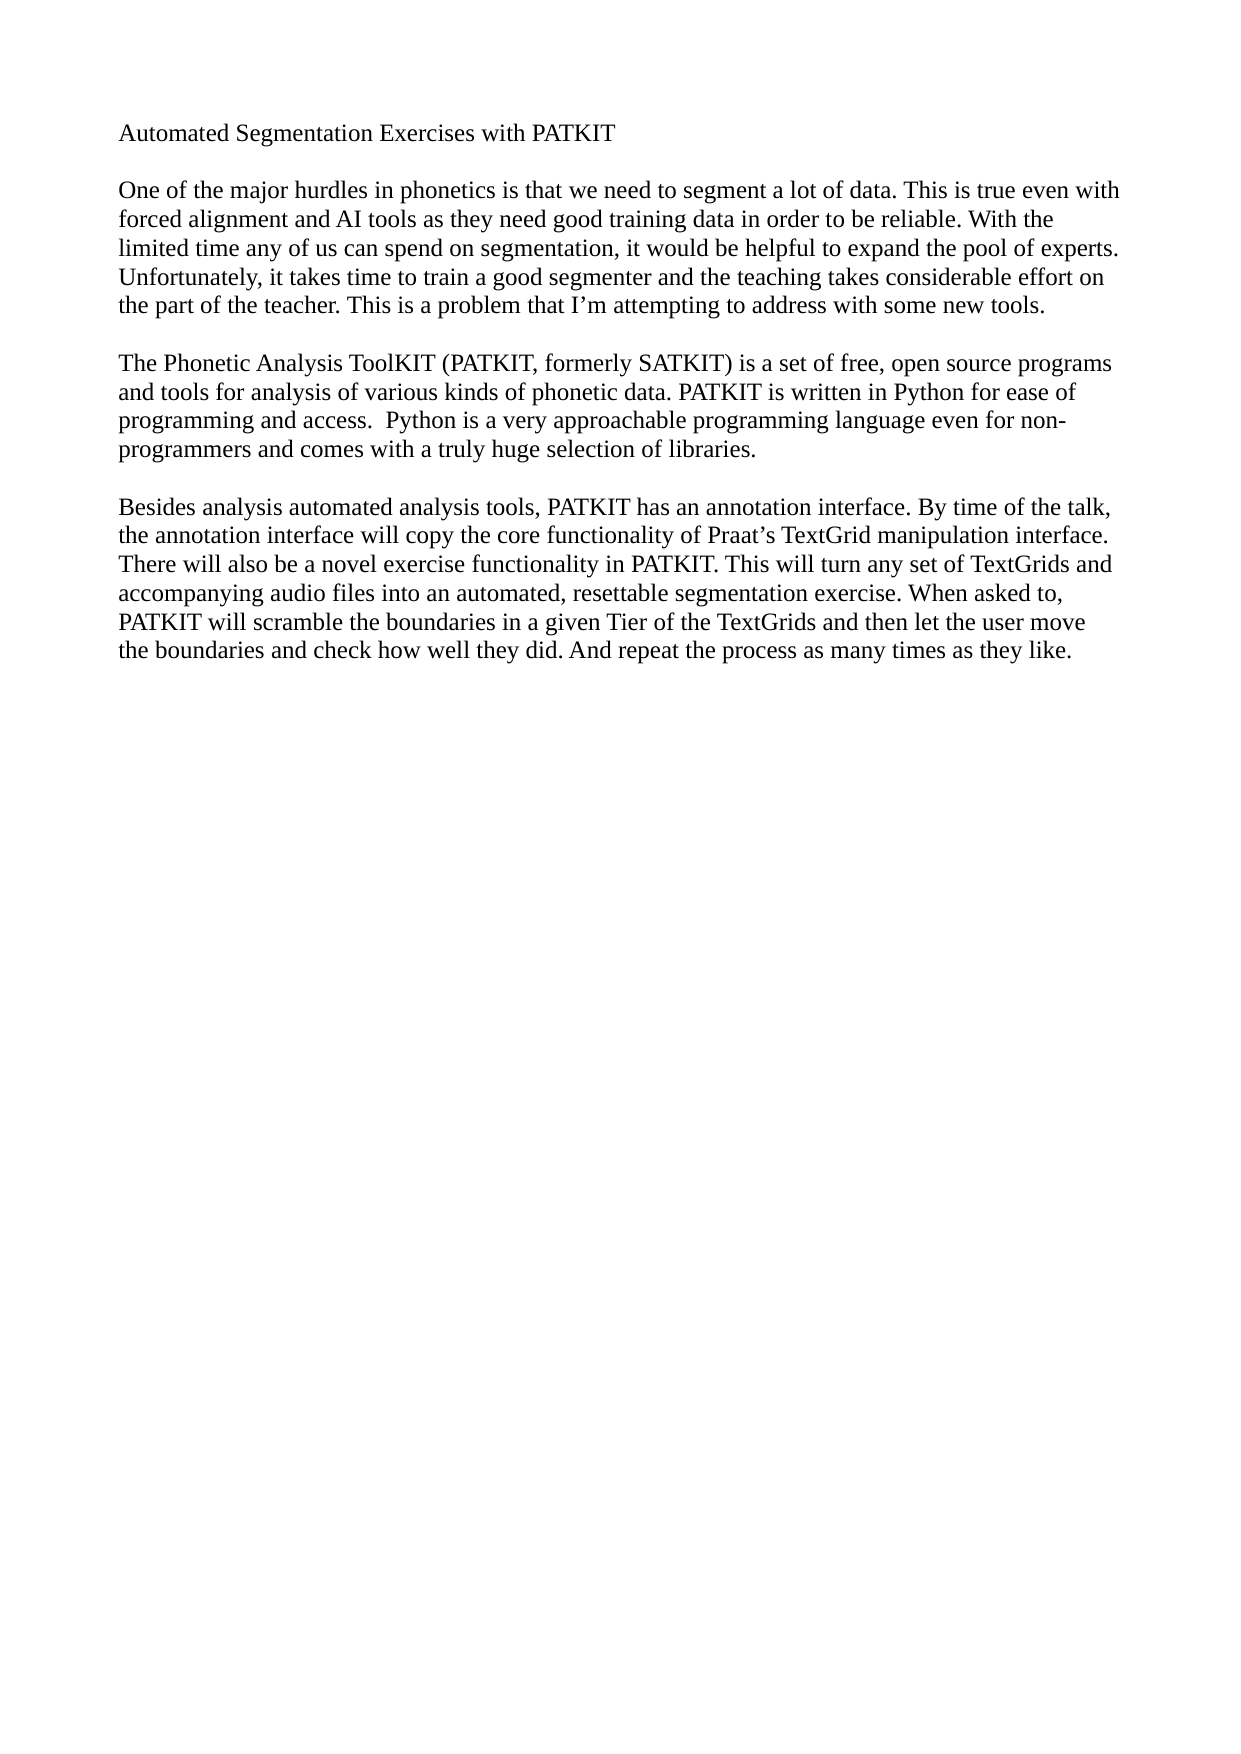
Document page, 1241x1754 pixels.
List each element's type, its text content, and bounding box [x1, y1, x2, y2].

text One of the major hurdles in phonetics is that we need to segment a lot of data. This is true even with forced alignment and AI tools as they need good training data in order to be reliable. With the limited time any of us can spend on segmentation, it would be helpful to expand the pool of experts. Unfortunately, it takes time to train a good segmenter and the teaching takes considerable effort on the part of the teacher. This is a problem that I’m attempting to address with some new tools. [118, 176, 1122, 319]
text The Phonetic Analysis ToolKIT (PATKIT, formerly SATKIT) is a set of free, open source programs and tools for analysis of various kinds of phonetic data. PATKIT is written in Python for ease of programming and access. Python is a very approachable programming language even for non-programmers and comes with a truly huge selection of libraries. [118, 348, 1122, 463]
text Automated Segmentation Exercises with PATKIT [118, 118, 1122, 147]
text Besides analysis automated analysis tools, PATKIT has an annotation interface. By time of the talk, the annotation interface will copy the core functionality of Praat’s TextGrid manipulation interface. There will also be a novel exercise functionality in PATKIT. This will turn any set of TextGrids and accompanying audio files into an automated, resettable segmentation exercise. When asked to, PATKIT will scramble the boundaries in a given Tier of the TextGrids and then let the user move the boundaries and check how well they did. And repeat the process as many times as they like. [118, 492, 1122, 664]
